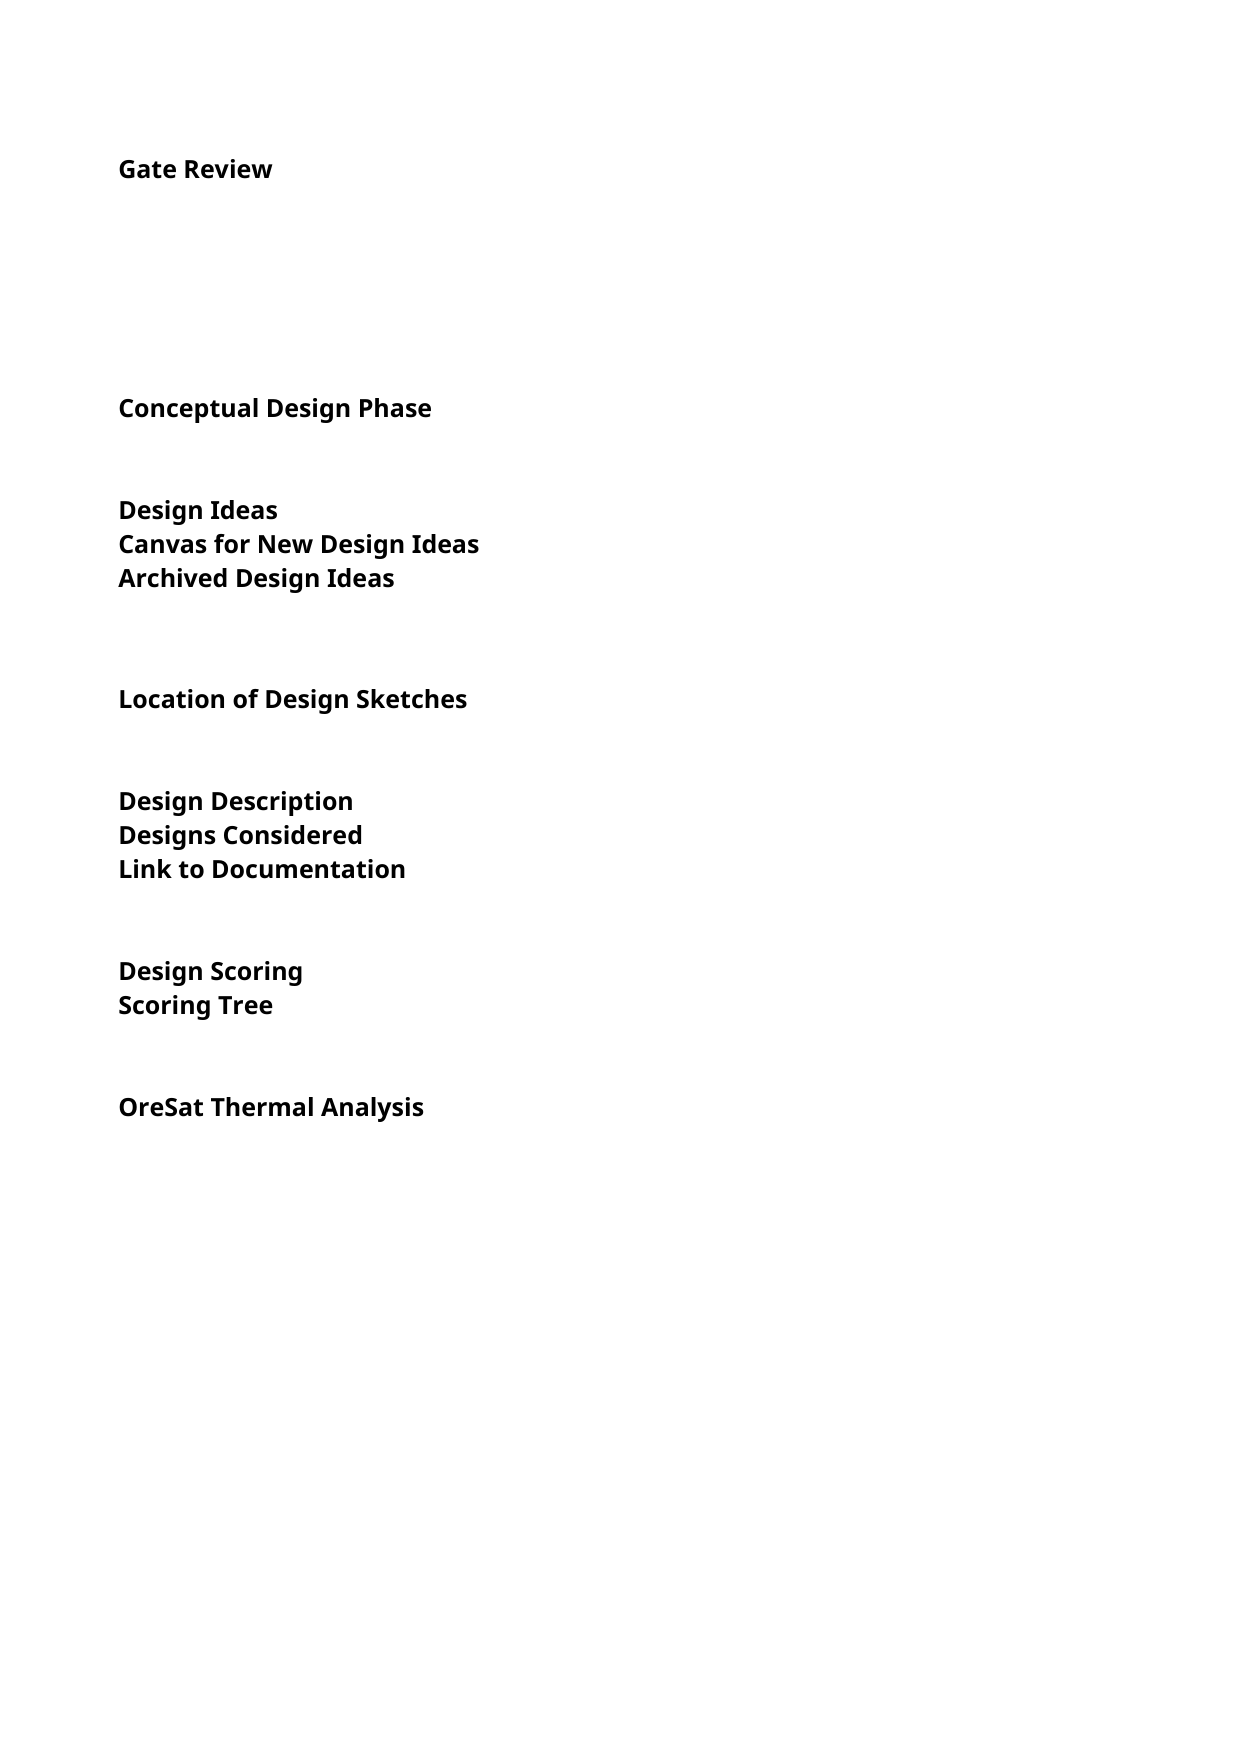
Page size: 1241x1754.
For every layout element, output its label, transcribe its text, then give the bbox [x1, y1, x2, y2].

text Archived Design Ideas [118, 561, 1122, 595]
text OreSat Thermal Analysis [118, 1090, 1122, 1124]
text Location of Design Sketches [118, 681, 1122, 715]
text Design Description [118, 783, 1122, 817]
text Canvas for New Design Ideas [118, 527, 1122, 561]
text Scoring Tree [118, 988, 1122, 1022]
text Designs Considered [118, 817, 1122, 852]
text Conceptual Design Phase [118, 391, 1122, 425]
text Link to Documentation [118, 852, 1122, 886]
text Gate Review [118, 152, 1122, 186]
text Design Ideas [118, 493, 1122, 527]
text Design Scoring [118, 954, 1122, 988]
